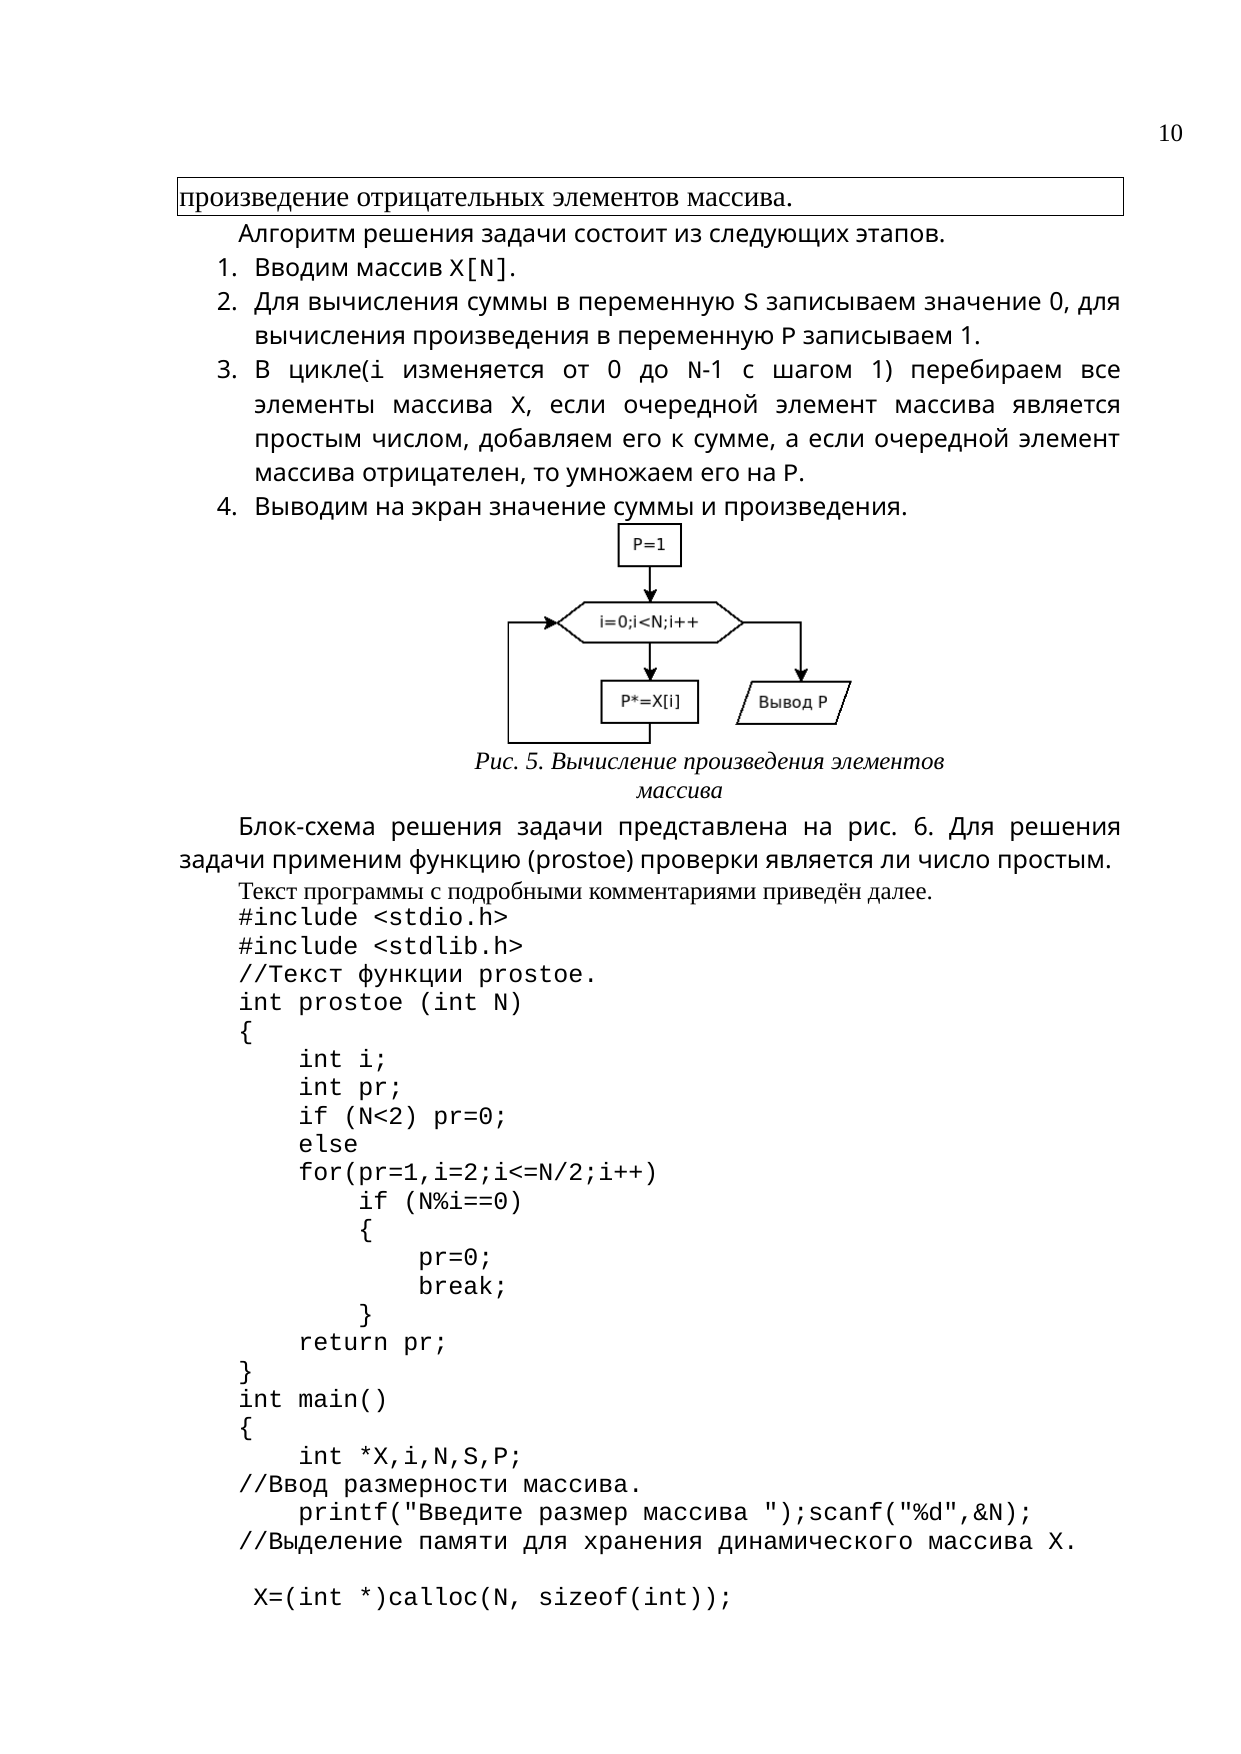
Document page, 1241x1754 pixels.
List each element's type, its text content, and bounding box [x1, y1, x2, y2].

text pr=0; [238, 1245, 1121, 1273]
text { [238, 1217, 1121, 1245]
text return pr; [238, 1330, 1121, 1358]
text } [238, 1358, 1121, 1387]
text int main() [238, 1387, 1121, 1415]
text //Выделение памяти для хранения динамического массива X. [238, 1528, 1121, 1557]
text for(pr=1,i=2;i<=N/2;i++) [238, 1160, 1121, 1188]
text #include <stdlib.h> [238, 933, 1121, 962]
text #include <stdio.h> [238, 905, 1121, 933]
text int i; [238, 1047, 1121, 1075]
text int pr; [238, 1075, 1121, 1103]
text printf("Введите размер массива ");scanf("%d",&N); [238, 1500, 1121, 1528]
text //Текст функции prostoe. [238, 962, 1121, 990]
list Вводим массив X[N]. [217, 249, 1121, 283]
text произведение отрицательных элементов массива. [178, 178, 1123, 215]
text Рис. 5. Вычисление произведения элементов массива [412, 552, 947, 803]
picture [507, 523, 852, 746]
text if (N<2) pr=0; [238, 1103, 1121, 1132]
text break; [238, 1273, 1121, 1302]
text Блок-схема решения задачи представлена на рис. 6. Для решения задачи применим функцию (prostoe) проверки является ли число простым. [179, 808, 1121, 876]
list Для вычисления суммы в переменную S записываем значение 0, для вычисления произведения в переменную P записываем 1. [217, 283, 1121, 352]
text else [238, 1132, 1121, 1160]
text int *X,i,N,S,P; [238, 1443, 1121, 1472]
text //Ввод размерности массива. [238, 1472, 1121, 1500]
text X=(int *)calloc(N, sizeof(int)); [238, 1585, 1121, 1613]
list Выводим на экран значение суммы и произведения. [217, 489, 1121, 523]
text Алгоритм решения задачи состоит из следующих этапов. [179, 216, 1121, 249]
text { [238, 1018, 1121, 1047]
text if (N%i==0) [238, 1188, 1121, 1217]
text { [238, 1415, 1121, 1443]
list В цикле(i изменяется от 0 до N-1 с шагом 1) перебираем все элементы массива X, если очередной элемент массива является простым числом, добавляем его к сумме, а если очередной элемент массива отрицателен, то умножаем его на P. [217, 352, 1121, 489]
text Текст программы с подробными комментариями приведён далее. [179, 876, 1121, 905]
text } [238, 1302, 1121, 1330]
text int prostoe (int N) [238, 990, 1121, 1018]
